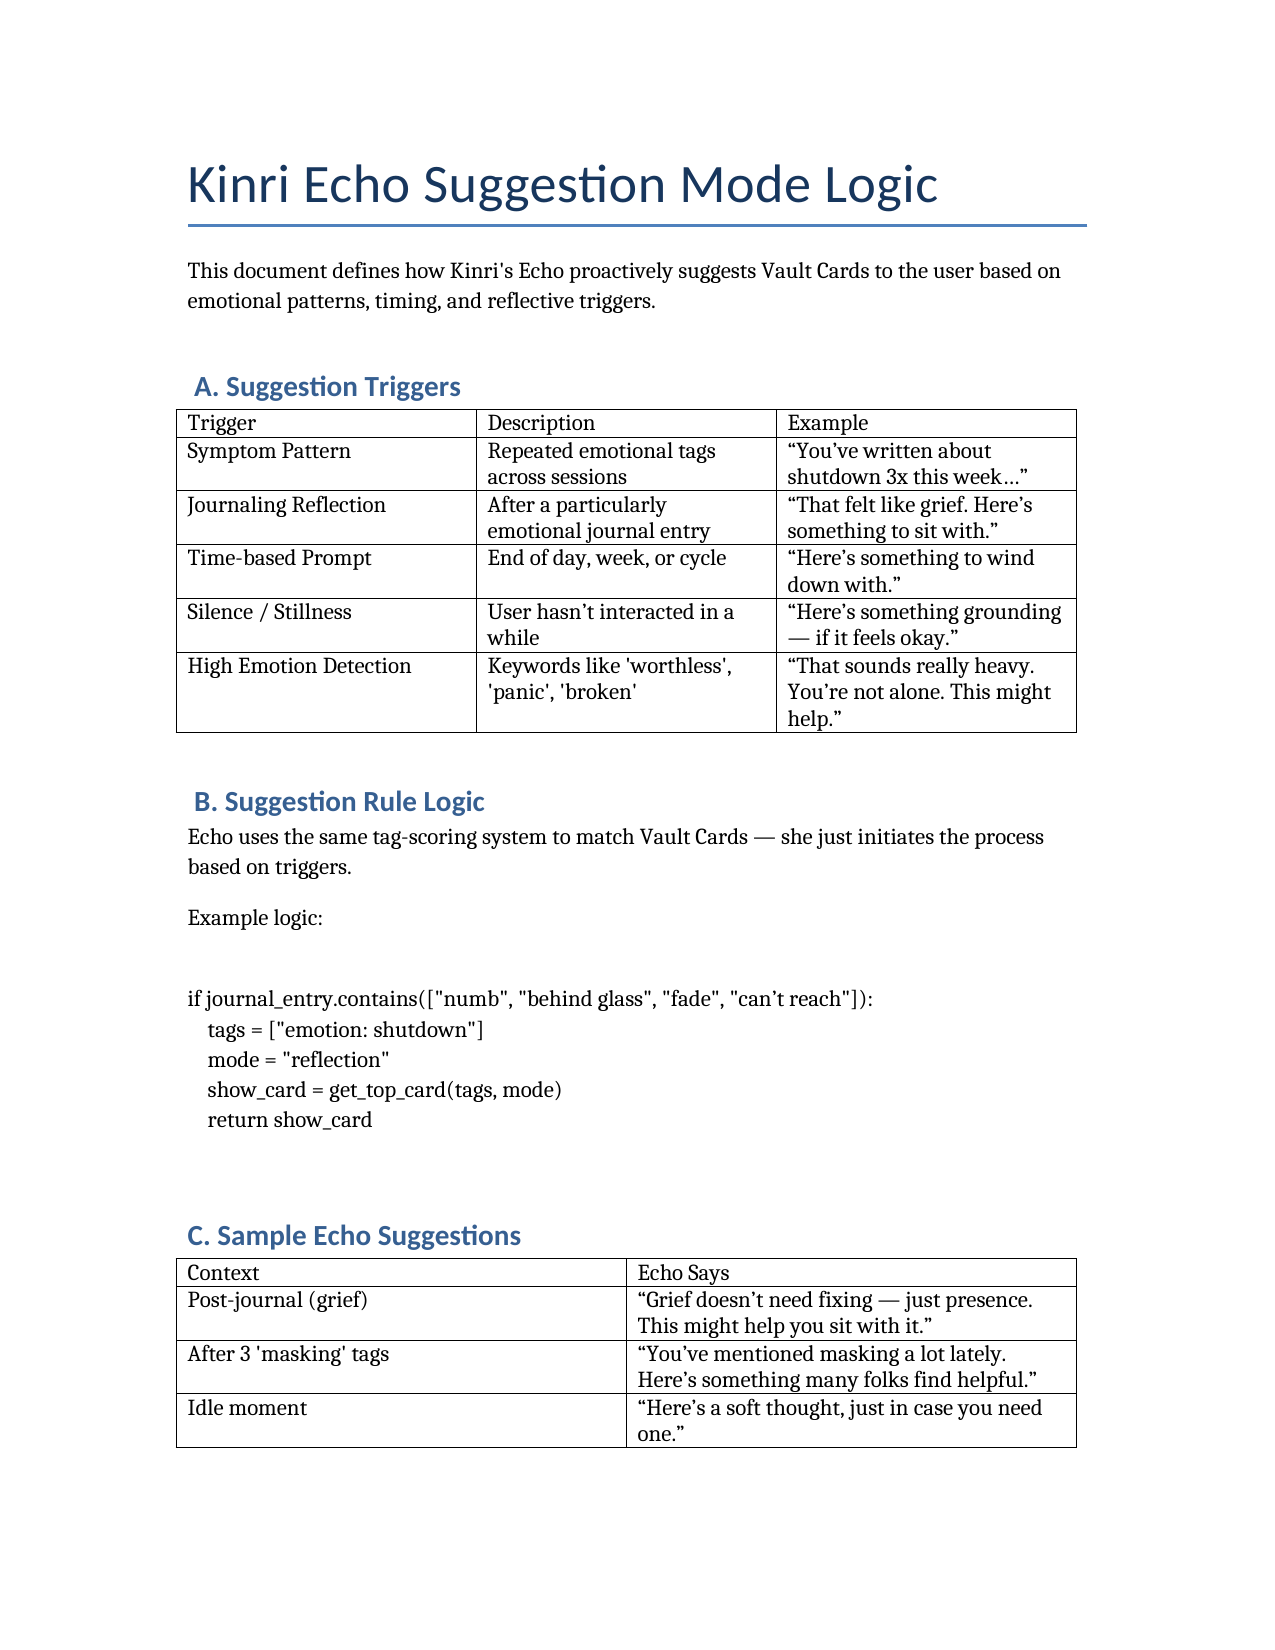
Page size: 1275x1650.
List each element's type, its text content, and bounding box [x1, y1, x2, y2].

table_cell “Here’s something grounding — if it feels okay.” [777, 599, 1076, 652]
table_cell Time-based Prompt [177, 545, 476, 598]
table_cell “Here’s a soft thought, just in case you need one.” [627, 1394, 1076, 1447]
table_cell Silence / Stillness [177, 599, 476, 652]
table_cell Idle moment [177, 1394, 626, 1447]
table_cell “You’ve written about shutdown 3x this week…” [777, 438, 1076, 490]
table_header Trigger [177, 410, 476, 437]
title Kinri Echo Suggestion Mode Logic [187, 150, 1087, 227]
table_header Example [777, 410, 1076, 437]
text This document defines how Kinri's Echo proactively suggests Vault Cards to the user based on emotional patterns, timing, and reflective triggers. [187, 258, 1087, 314]
table_cell Repeated emotional tags across sessions [477, 438, 776, 490]
table_cell “Here’s something to wind down with.” [777, 545, 1076, 598]
table_cell High Emotion Detection [177, 653, 476, 732]
text if journal_entry.contains(["numb", "behind glass", "fade", "can’t reach"]): tags = ["emotion: shutdown"] mode = "reflection" show_card = get_top_card(tags, mode) return show_card [187, 956, 1087, 1163]
table_cell “That sounds really heavy. You’re not alone. This might help.” [777, 653, 1076, 732]
table_header Context [177, 1259, 626, 1286]
table_cell End of day, week, or cycle [477, 545, 776, 598]
table_cell Post-journal (grief) [177, 1287, 626, 1339]
subtitle A. Suggestion Triggers [187, 368, 1087, 404]
table_header Description [477, 410, 776, 437]
table_cell “You’ve mentioned masking a lot lately. Here’s something many folks find helpful.” [627, 1341, 1076, 1393]
subtitle C. Sample Echo Suggestions [187, 1217, 1087, 1253]
table_cell “Grief doesn’t need fixing — just presence. This might help you sit with it.” [627, 1287, 1076, 1339]
subtitle B. Suggestion Rule Logic [187, 783, 1087, 818]
table_cell Journaling Reflection [177, 491, 476, 544]
text Example logic: [187, 905, 1087, 931]
table_cell Symptom Pattern [177, 438, 476, 490]
table_header Echo Says [627, 1259, 1076, 1286]
table_cell After a particularly emotional journal entry [477, 491, 776, 544]
table_cell Keywords like 'worthless', 'panic', 'broken' [477, 653, 776, 732]
text Echo uses the same tag-scoring system to match Vault Cards — she just initiates the process based on triggers. [187, 824, 1087, 880]
table_cell After 3 'masking' tags [177, 1341, 626, 1393]
table_cell User hasn’t interacted in a while [477, 599, 776, 652]
table_cell “That felt like grief. Here’s something to sit with.” [777, 491, 1076, 544]
